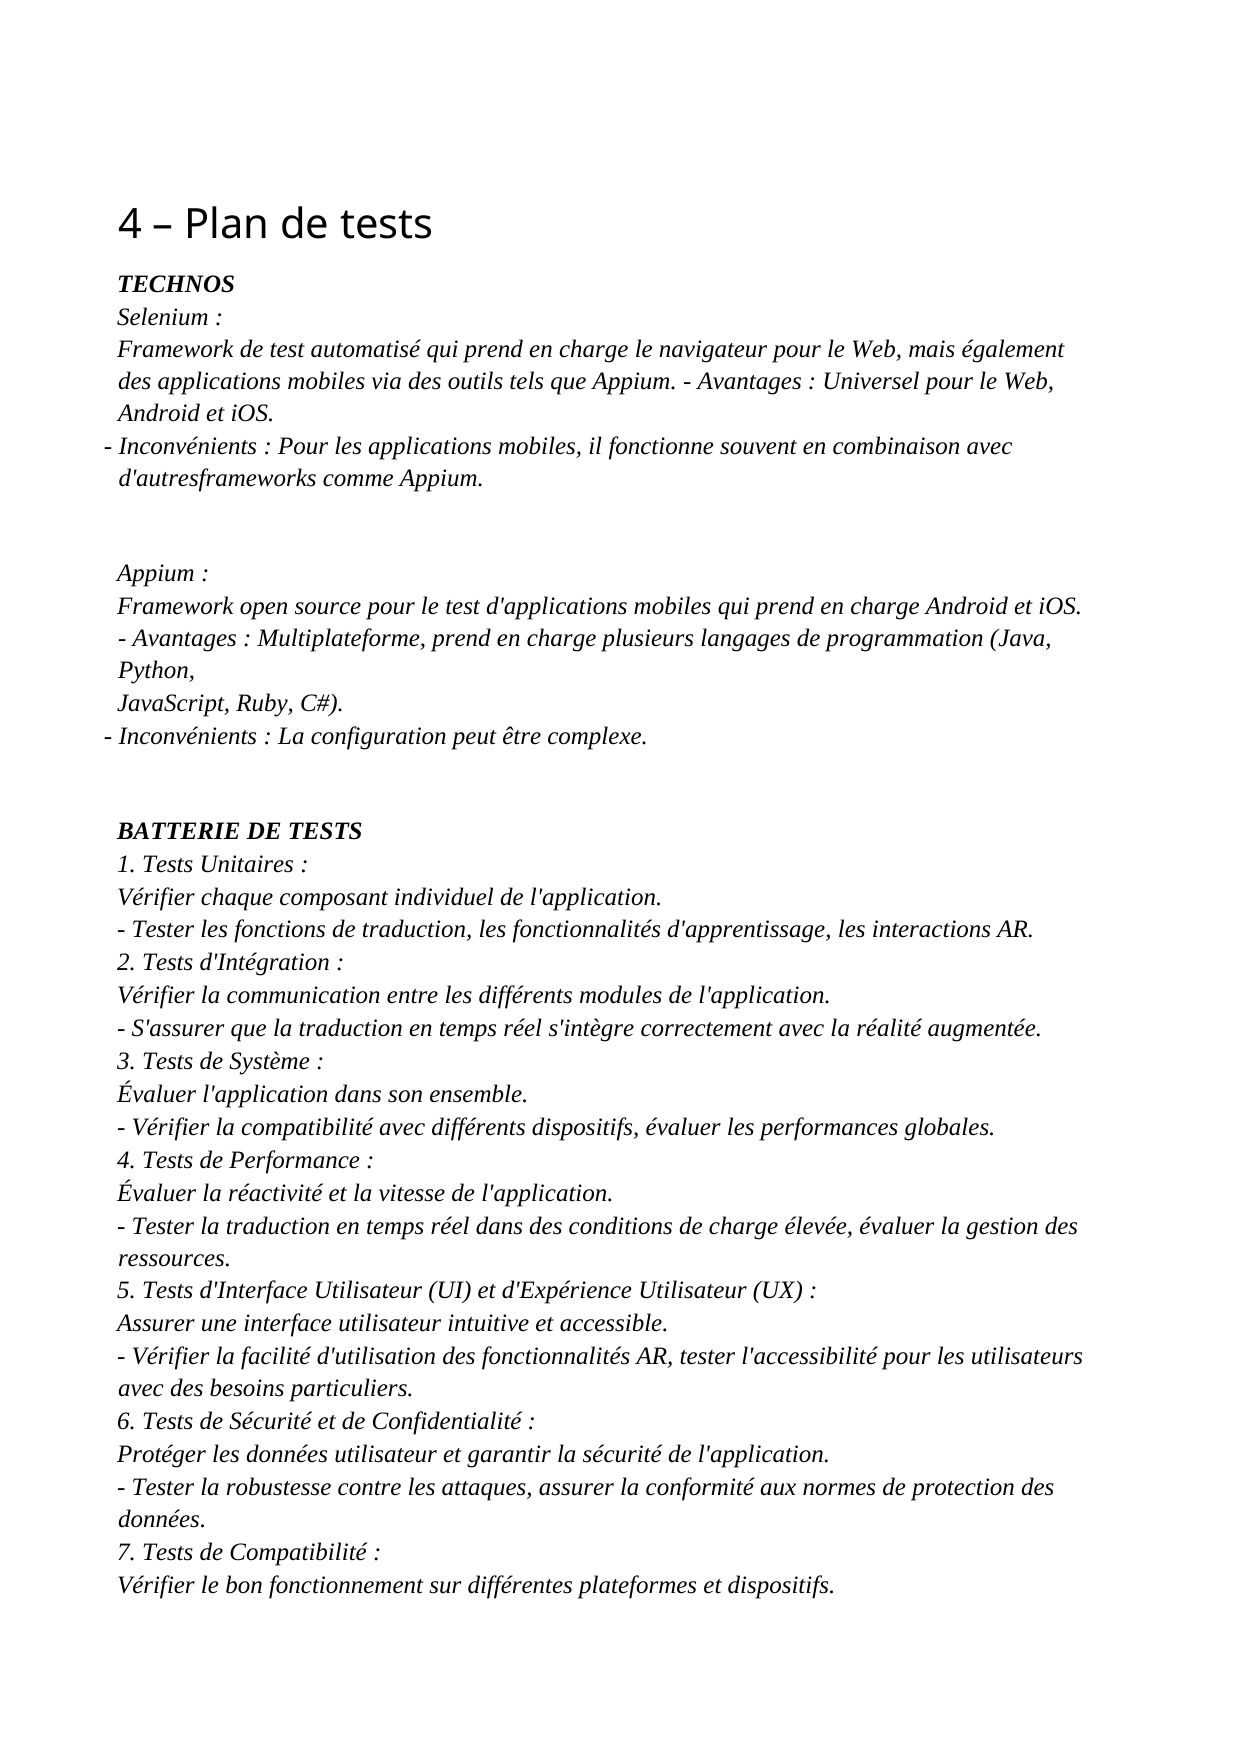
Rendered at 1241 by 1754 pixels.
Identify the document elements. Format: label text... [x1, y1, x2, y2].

text Vérifier chaque composant individuel de l'application. [117, 882, 1118, 910]
text - S'assurer que la traduction en temps réel s'intègre correctement avec la réalité augmentée. [117, 1013, 1118, 1042]
text 5. Tests d'Interface Utilisateur (UI) et d'Expérience Utilisateur (UX) : [117, 1276, 1118, 1304]
text Vérifier la communication entre les différents modules de l'application. [117, 980, 1118, 1009]
text - Tester la robustesse contre les attaques, assurer la conformité aux normes de protection des données. [117, 1472, 1118, 1533]
text Appium : [117, 558, 1118, 587]
subtitle 4 – Plan de tests [118, 194, 1118, 250]
text 4. Tests de Performance : [117, 1145, 1118, 1174]
text JavaScript, Ruby, C#). [117, 688, 1118, 717]
text Évaluer l'application dans son ensemble. [117, 1079, 1118, 1108]
text Vérifier le bon fonctionnement sur différentes plateformes et dispositifs. [117, 1570, 1118, 1598]
text 7. Tests de Compatibilité : [117, 1537, 1118, 1566]
text Framework open source pour le test d'applications mobiles qui prend en charge Android et iOS. - Avantages : Multiplateforme, prend en charge plusieurs langages de programmation (Java, Python, [117, 591, 1092, 684]
text 6. Tests de Sécurité et de Confidentialité : [117, 1406, 1118, 1435]
text Framework de test automatisé qui prend en charge le navigateur pour le Web, mais également des applications mobiles via des outils tels que Appium. - Avantages : Universel pour le Web, Android et iOS. [117, 334, 1105, 427]
text - Vérifier la compatibilité avec différents dispositifs, évaluer les performances globales. [117, 1112, 1118, 1141]
text Assurer une interface utilisateur intuitive et accessible. [117, 1308, 1118, 1337]
list Inconvénients : Pour les applications mobiles, il fonctionne souvent en combinaison avec d'autresframeworks comme Appium. [104, 431, 1118, 492]
text Évaluer la réactivité et la vitesse de l'application. [117, 1178, 1118, 1207]
text Protéger les données utilisateur et garantir la sécurité de l'application. [117, 1439, 1118, 1468]
text - Tester les fonctions de traduction, les fonctionnalités d'apprentissage, les interactions AR. [117, 914, 1118, 943]
text TECHNOS [117, 269, 1118, 298]
text 2. Tests d'Intégration : [117, 947, 1118, 976]
text 3. Tests de Système : [117, 1046, 1118, 1075]
list Inconvénients : La configuration peut être complexe. [104, 721, 1118, 749]
text Selenium : [117, 302, 1118, 330]
text BATTERIE DE TESTS [117, 816, 1118, 845]
text 1. Tests Unitaires : [117, 849, 1118, 877]
text - Tester la traduction en temps réel dans des conditions de charge élevée, évaluer la gestion des ressources. [117, 1211, 1118, 1271]
text - Vérifier la facilité d'utilisation des fonctionnalités AR, tester l'accessibilité pour les utilisateurs avec des besoins particuliers. [117, 1341, 1118, 1402]
